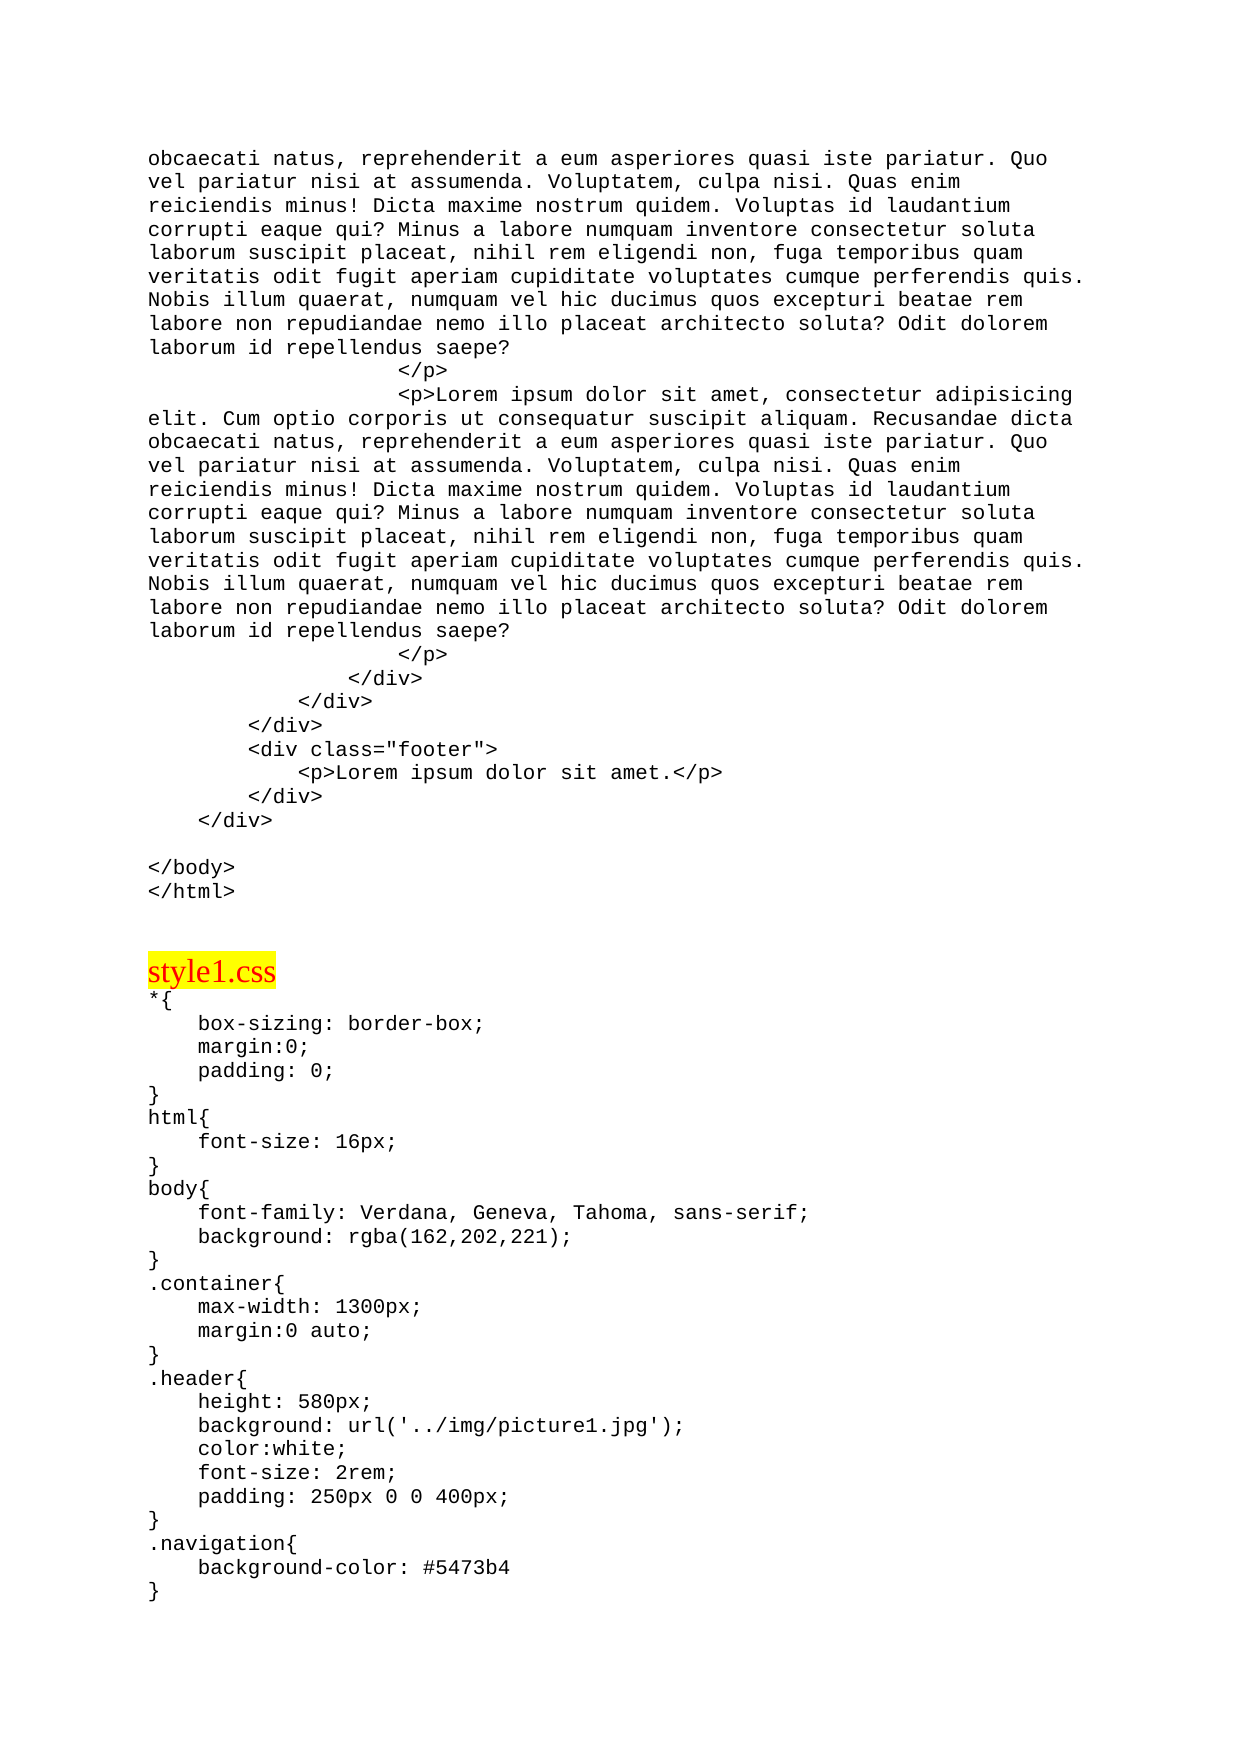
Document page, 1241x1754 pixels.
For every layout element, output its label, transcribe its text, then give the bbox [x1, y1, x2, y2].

text padding: 0; [148, 1060, 1093, 1084]
text </html> [148, 881, 1093, 904]
text </p> [148, 360, 1093, 384]
text font-size: 2rem; [148, 1462, 1093, 1486]
text </p> [148, 644, 1093, 668]
text </body> [148, 857, 1093, 881]
text background: rgba(162,202,221); [148, 1226, 1093, 1249]
text </div> [148, 810, 1093, 833]
text background-color: #5473b4 [148, 1557, 1093, 1580]
text padding: 250px 0 0 400px; [148, 1486, 1093, 1509]
text </div> [148, 715, 1093, 739]
text margin:0 auto; [148, 1320, 1093, 1344]
text <p>Lorem ipsum dolor sit amet.</p> [148, 762, 1093, 786]
text </div> [148, 668, 1093, 691]
text <div class="footer"> [148, 739, 1093, 762]
text background: url('../img/picture1.jpg'); [148, 1415, 1093, 1438]
text } [148, 1344, 1093, 1367]
text font-size: 16px; [148, 1131, 1093, 1155]
text max-width: 1300px; [148, 1297, 1093, 1320]
text } [148, 1084, 1093, 1107]
text </div> [148, 786, 1093, 810]
text } [148, 1155, 1093, 1178]
text *{ [148, 989, 1093, 1013]
text color:white; [148, 1438, 1093, 1462]
text .navigation{ [148, 1533, 1093, 1557]
text body{ [148, 1178, 1093, 1202]
text box-sizing: border-box; [148, 1013, 1093, 1036]
text html{ [148, 1107, 1093, 1131]
text height: 580px; [148, 1391, 1093, 1415]
text <p>Lorem ipsum dolor sit amet, consectetur adipisicing elit. Cum optio corporis ut consequatur suscipit aliquam. Recusandae dicta obcaecati natus, reprehenderit a eum asperiores quasi iste pariatur. Quo vel pariatur nisi at assumenda. Voluptatem, culpa nisi. Quas enim reiciendis minus! Dicta maxime nostrum quidem. Voluptas id laudantium corrupti eaque qui? Minus a labore numquam inventore consectetur soluta laborum suscipit placeat, nihil rem eligendi non, fuga temporibus quam veritatis odit fugit aperiam cupiditate voluptates cumque perferendis quis. Nobis illum quaerat, numquam vel hic ducimus quos excepturi beatae rem labore non repudiandae nemo illo placeat architecto soluta? Odit dolorem laborum id repellendus saepe? [148, 384, 1093, 644]
text } [148, 1580, 1093, 1604]
text margin:0; [148, 1036, 1093, 1060]
text obcaecati natus, reprehenderit a eum asperiores quasi iste pariatur. Quo vel pariatur nisi at assumenda. Voluptatem, culpa nisi. Quas enim reiciendis minus! Dicta maxime nostrum quidem. Voluptas id laudantium corrupti eaque qui? Minus a labore numquam inventore consectetur soluta laborum suscipit placeat, nihil rem eligendi non, fuga temporibus quam veritatis odit fugit aperiam cupiditate voluptates cumque perferendis quis. Nobis illum quaerat, numquam vel hic ducimus quos excepturi beatae rem labore non repudiandae nemo illo placeat architecto soluta? Odit dolorem laborum id repellendus saepe? [148, 148, 1093, 360]
text .container{ [148, 1273, 1093, 1297]
text } [148, 1509, 1093, 1533]
text style1.css [148, 951, 1093, 989]
text } [148, 1249, 1093, 1273]
text .header{ [148, 1367, 1093, 1391]
text font-family: Verdana, Geneva, Tahoma, sans-serif; [148, 1202, 1093, 1226]
text </div> [148, 691, 1093, 715]
